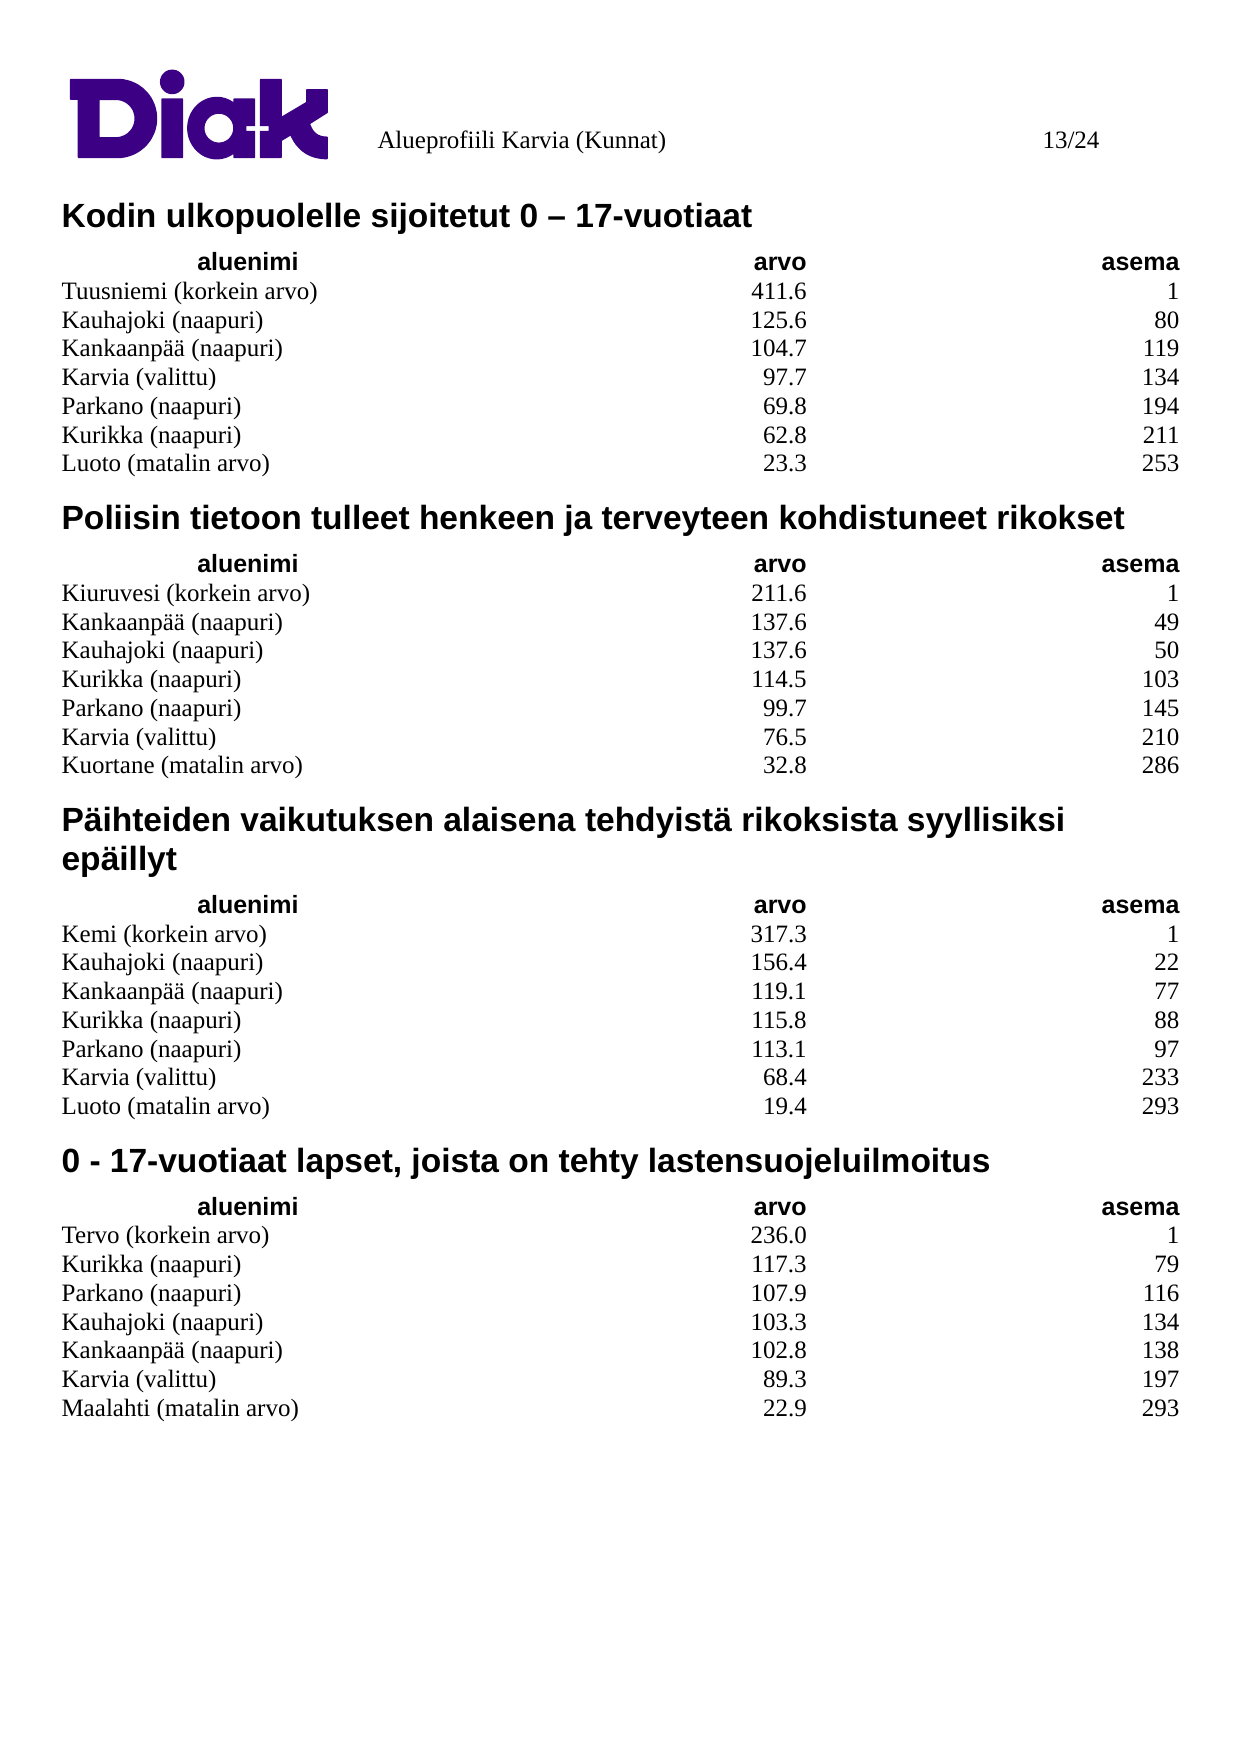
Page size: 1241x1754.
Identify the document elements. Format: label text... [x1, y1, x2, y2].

table_cell 116 [806, 1278, 1179, 1307]
table_cell 88 [806, 1005, 1179, 1034]
table_cell Karvia (valittu) [61, 1364, 434, 1393]
table_cell Karvia (valittu) [61, 1063, 434, 1091]
table_header aluenimi [61, 890, 434, 919]
table_cell 211.6 [434, 578, 806, 607]
table_cell 233 [806, 1063, 1179, 1091]
table_cell 104.7 [434, 334, 806, 362]
table_cell 194 [806, 391, 1179, 420]
table_header asema [806, 247, 1179, 276]
table_cell Parkano (naapuri) [61, 693, 434, 722]
table_header aluenimi [61, 549, 434, 578]
table_cell 137.6 [434, 607, 806, 636]
table_cell 103 [806, 664, 1179, 693]
table_cell Karvia (valittu) [61, 722, 434, 751]
table_header arvo [434, 890, 806, 919]
table_cell 80 [806, 305, 1179, 333]
table_cell Luoto (matalin arvo) [61, 449, 434, 477]
table_cell Kankaanpää (naapuri) [61, 334, 434, 362]
table_cell 32.8 [434, 751, 806, 779]
table_cell Luoto (matalin arvo) [61, 1091, 434, 1120]
table_cell 49 [806, 607, 1179, 636]
table_cell 210 [806, 722, 1179, 751]
table_cell Kurikka (naapuri) [61, 420, 434, 448]
table_cell 23.3 [434, 449, 806, 477]
table_cell 89.3 [434, 1364, 806, 1393]
table_cell 134 [806, 1307, 1179, 1336]
table_cell 68.4 [434, 1063, 806, 1091]
subtitle Poliisin tietoon tulleet henkeen ja terveyteen kohdistuneet rikokset [61, 498, 1179, 537]
table_header arvo [434, 549, 806, 578]
table_cell Karvia (valittu) [61, 362, 434, 391]
table_cell 22 [806, 948, 1179, 976]
subtitle 0 - 17-vuotiaat lapset, joista on tehty lastensuojeluilmoitus [61, 1141, 1179, 1179]
table_cell 1 [806, 578, 1179, 607]
table_cell Kauhajoki (naapuri) [61, 636, 434, 664]
table_cell 125.6 [434, 305, 806, 333]
table_cell 138 [806, 1336, 1179, 1364]
subtitle Päihteiden vaikutuksen alaisena tehdyistä rikoksista syyllisiksi epäillyt [61, 800, 1179, 877]
table_cell 197 [806, 1364, 1179, 1393]
table_cell 77 [806, 976, 1179, 1005]
table_cell 317.3 [434, 919, 806, 947]
table_cell Kankaanpää (naapuri) [61, 607, 434, 636]
table_cell 119.1 [434, 976, 806, 1005]
table_cell Tuusniemi (korkein arvo) [61, 276, 434, 305]
table_cell 97 [806, 1034, 1179, 1062]
table_cell 76.5 [434, 722, 806, 751]
table_cell 119 [806, 334, 1179, 362]
table_cell Kuortane (matalin arvo) [61, 751, 434, 779]
table_cell Parkano (naapuri) [61, 1278, 434, 1307]
table_cell Kauhajoki (naapuri) [61, 1307, 434, 1336]
subtitle Kodin ulkopuolelle sijoitetut 0 – 17-vuotiaat [61, 196, 1179, 235]
table_header asema [806, 890, 1179, 919]
table_cell 137.6 [434, 636, 806, 664]
table_cell 1 [806, 919, 1179, 947]
table_cell Kemi (korkein arvo) [61, 919, 434, 947]
table_cell 293 [806, 1393, 1179, 1422]
table_cell Kankaanpää (naapuri) [61, 1336, 434, 1364]
table_cell 22.9 [434, 1393, 806, 1422]
table_cell 156.4 [434, 948, 806, 976]
table_header aluenimi [61, 247, 434, 276]
table_cell Kurikka (naapuri) [61, 1249, 434, 1278]
table_header aluenimi [61, 1192, 434, 1221]
table_cell Parkano (naapuri) [61, 391, 434, 420]
table_cell 69.8 [434, 391, 806, 420]
table_cell 134 [806, 362, 1179, 391]
table_cell 145 [806, 693, 1179, 722]
table_cell 79 [806, 1249, 1179, 1278]
table_cell 293 [806, 1091, 1179, 1120]
table_header asema [806, 1192, 1179, 1221]
table_cell 99.7 [434, 693, 806, 722]
table_header arvo [434, 247, 806, 276]
table_cell Tervo (korkein arvo) [61, 1221, 434, 1249]
table_cell Kurikka (naapuri) [61, 1005, 434, 1034]
table_cell 117.3 [434, 1249, 806, 1278]
table_cell Kurikka (naapuri) [61, 664, 434, 693]
table_cell 19.4 [434, 1091, 806, 1120]
table_cell 50 [806, 636, 1179, 664]
table_cell 113.1 [434, 1034, 806, 1062]
table_cell Kauhajoki (naapuri) [61, 948, 434, 976]
table_cell 411.6 [434, 276, 806, 305]
table_cell 1 [806, 276, 1179, 305]
table_cell 236.0 [434, 1221, 806, 1249]
table_cell 114.5 [434, 664, 806, 693]
table_cell 107.9 [434, 1278, 806, 1307]
table_cell 97.7 [434, 362, 806, 391]
table_cell 211 [806, 420, 1179, 448]
table_cell 115.8 [434, 1005, 806, 1034]
table_cell Maalahti (matalin arvo) [61, 1393, 434, 1422]
table_cell 62.8 [434, 420, 806, 448]
table_cell 103.3 [434, 1307, 806, 1336]
table_cell 286 [806, 751, 1179, 779]
table_header asema [806, 549, 1179, 578]
table_cell Kauhajoki (naapuri) [61, 305, 434, 333]
table_cell Kankaanpää (naapuri) [61, 976, 434, 1005]
table_cell 102.8 [434, 1336, 806, 1364]
table_cell 253 [806, 449, 1179, 477]
table_cell 1 [806, 1221, 1179, 1249]
table_header arvo [434, 1192, 806, 1221]
table_cell Kiuruvesi (korkein arvo) [61, 578, 434, 607]
table_cell Parkano (naapuri) [61, 1034, 434, 1062]
